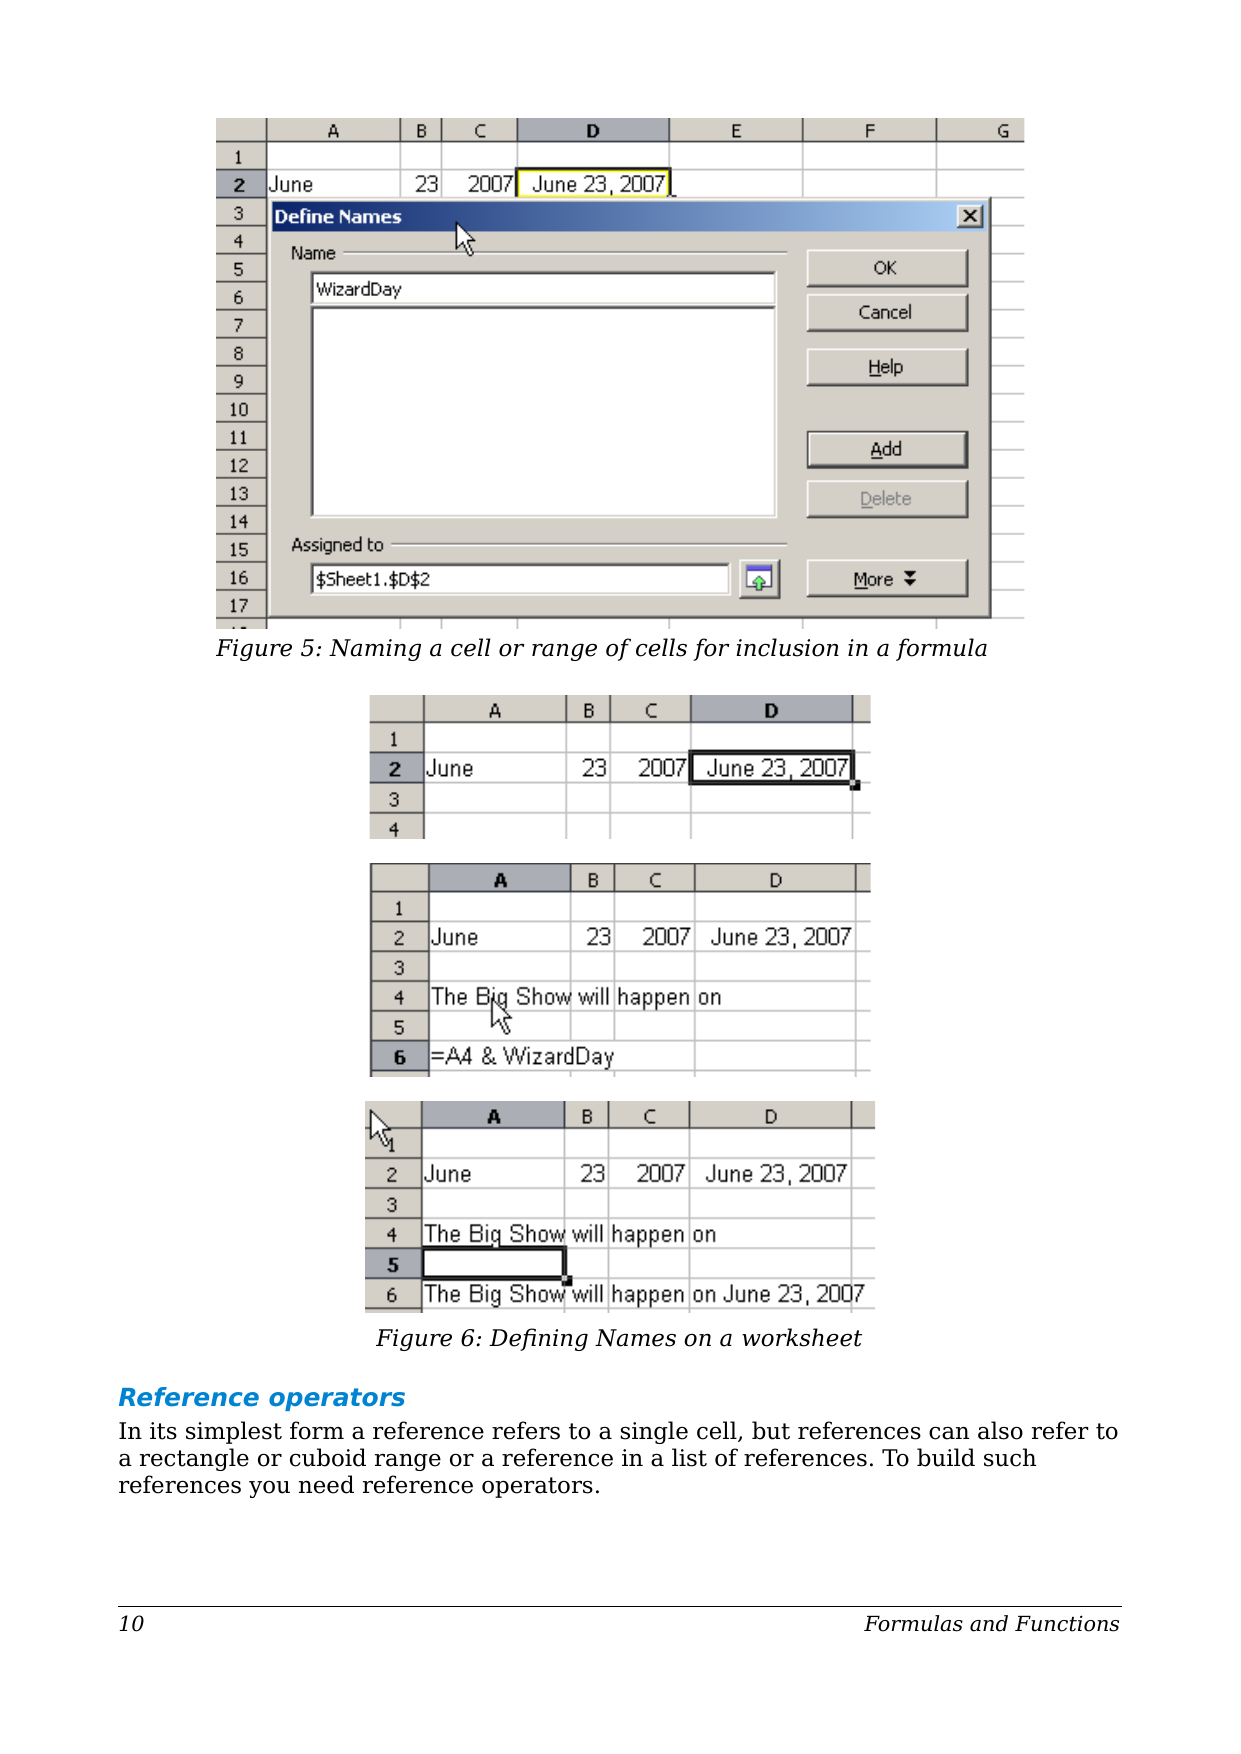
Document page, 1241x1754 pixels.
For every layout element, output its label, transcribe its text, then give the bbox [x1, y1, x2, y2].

picture [369, 863, 871, 1077]
picture [365, 1101, 876, 1313]
subtitle Reference operators [118, 1383, 1122, 1412]
picture [216, 118, 1025, 629]
picture [369, 695, 871, 839]
text Figure 5: Naming a cell or range of cells for inclusion in a formula [216, 635, 1024, 662]
text In its simplest form a reference refers to a single cell, but references can also refer to a rectangle or cuboid range or a reference in a list of references. To build such references you need reference operators. [118, 1418, 1122, 1498]
text Figure 6: Defining Names on a worksheet [118, 1325, 1122, 1352]
